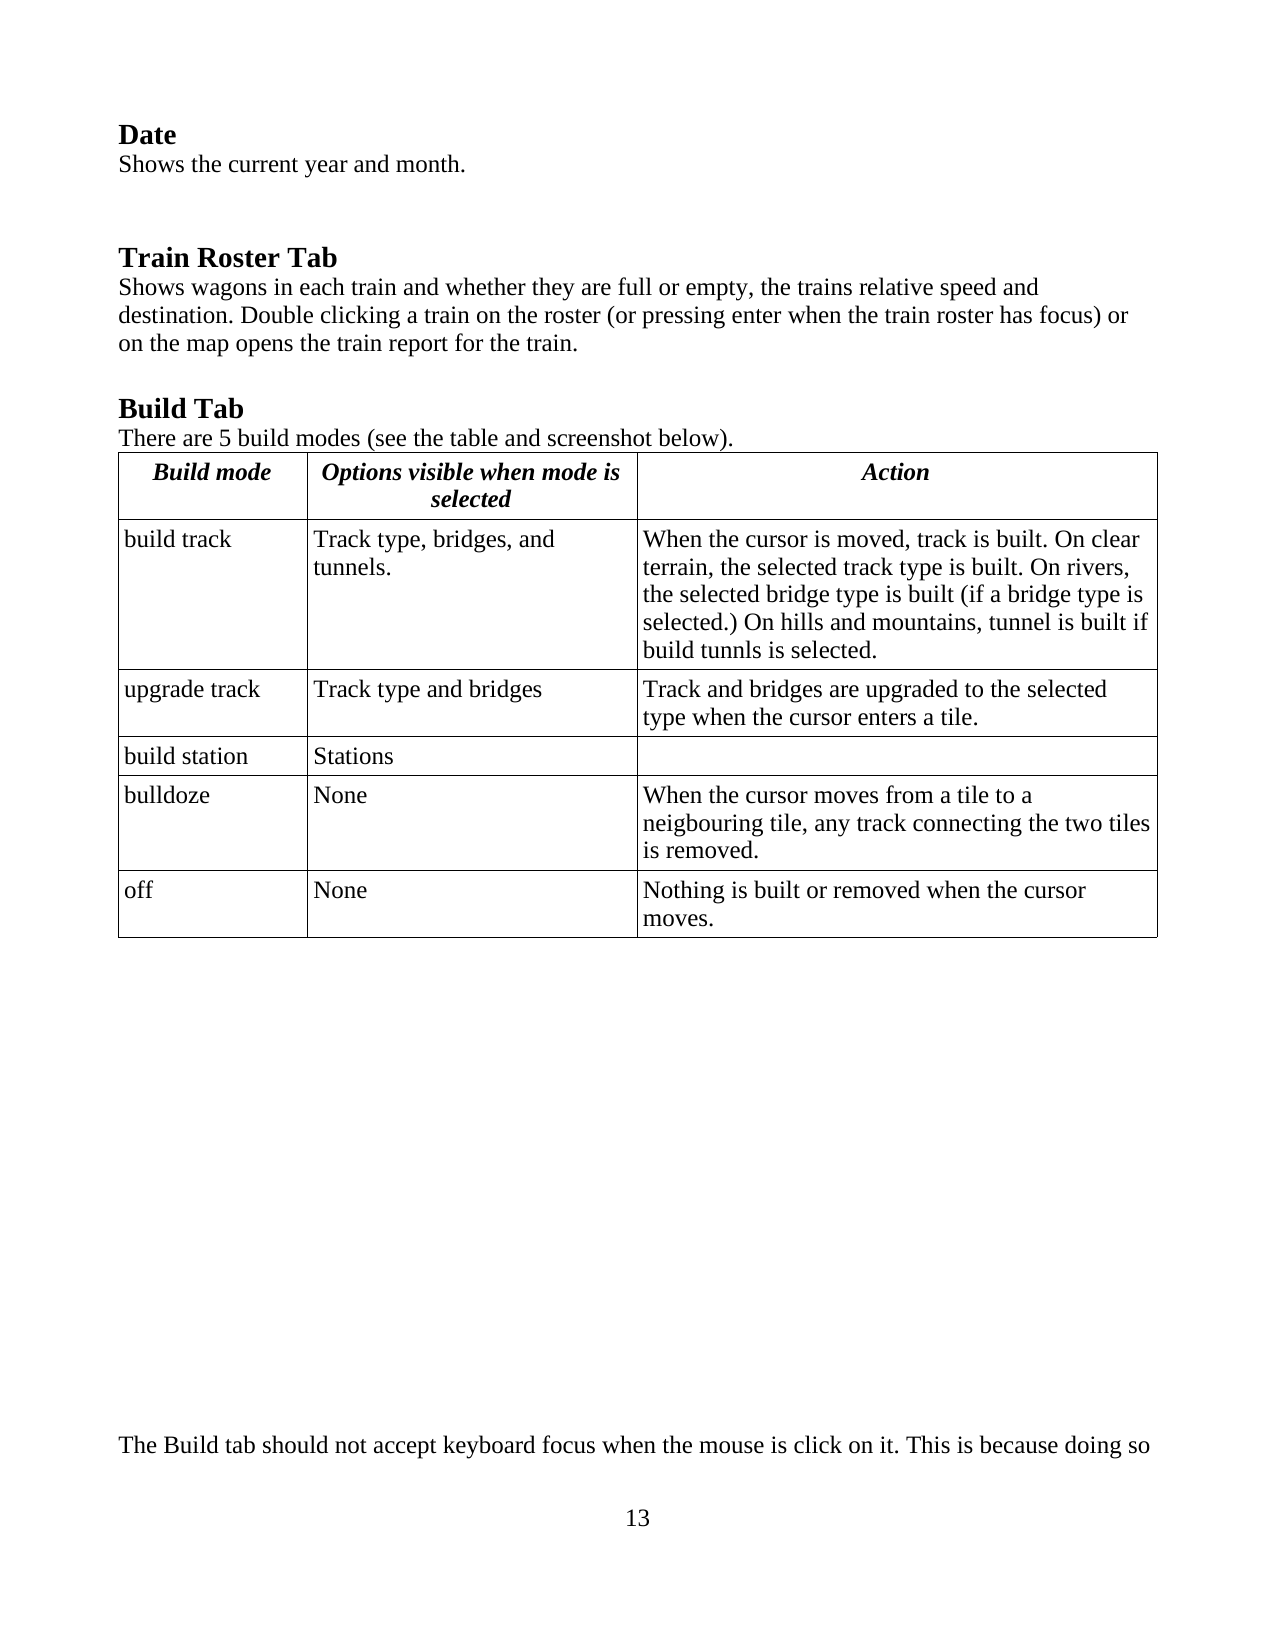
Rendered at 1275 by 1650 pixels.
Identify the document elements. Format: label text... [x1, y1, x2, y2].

table_header Action [638, 453, 1157, 519]
table_cell Track and bridges are upgraded to the selected type when the cursor enters a tile. [638, 670, 1157, 736]
text Date [118, 118, 1157, 150]
table_cell None [308, 776, 637, 870]
table_cell [638, 737, 1157, 775]
table_cell Track type, bridges, and tunnels. [308, 520, 637, 669]
table_cell upgrade track [119, 670, 307, 736]
table_cell When the cursor is moved, track is built. On clear terrain, the selected track type is built. On rivers, the selected bridge type is built (if a bridge type is selected.) On hills and mountains, tunnel is built if build tunnls is selected. [638, 520, 1157, 669]
table_cell Nothing is built or removed when the cursor moves. [638, 871, 1157, 937]
table_cell Stations [308, 737, 637, 775]
text The Build tab should not accept keyboard focus when the mouse is click on it. This is because doing so [118, 1432, 1157, 1459]
table_cell off [119, 871, 307, 937]
text There are 5 build modes (see the table and screenshot below). [118, 424, 1157, 452]
text Shows the current year and month. [118, 150, 1157, 178]
text Build Tab [118, 392, 1157, 424]
table_cell None [308, 871, 637, 937]
text Train Roster Tab [118, 241, 1157, 273]
table_cell build station [119, 737, 307, 775]
table_header Build mode [119, 453, 307, 519]
table_header Options visible when mode is selected [308, 453, 637, 519]
table_cell bulldoze [119, 776, 307, 870]
table_cell When the cursor moves from a tile to a neigbouring tile, any track connecting the two tiles is removed. [638, 776, 1157, 870]
text Shows wagons in each train and whether they are full or empty, the trains relative speed and destination. Double clicking a train on the roster (or pressing enter when the train roster has focus) or on the map opens the train report for the train. [118, 273, 1157, 357]
table_cell Track type and bridges [308, 670, 637, 736]
table_cell build track [119, 520, 307, 669]
